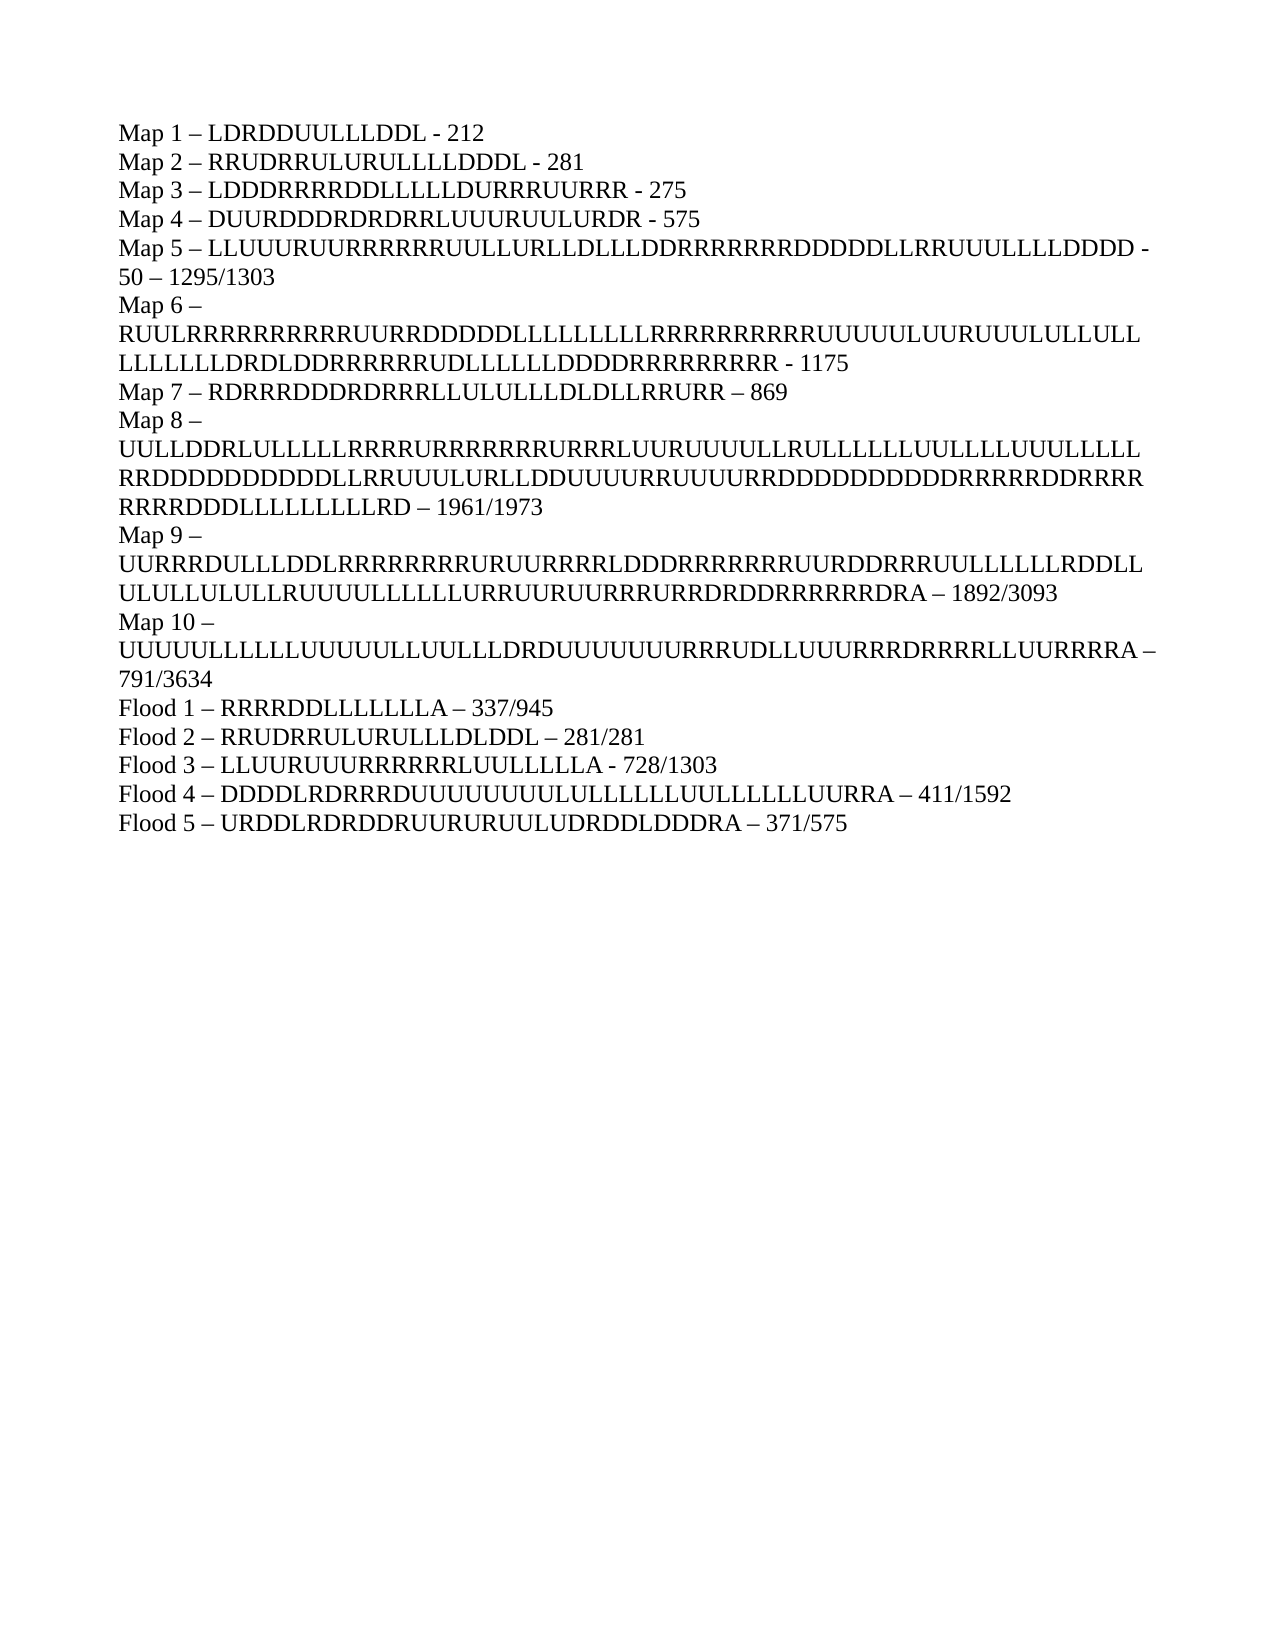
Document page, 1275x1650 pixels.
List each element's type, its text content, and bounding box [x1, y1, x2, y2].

text Flood 2 – RRUDRRULURULLLDLDDL – 281/281 [118, 722, 1157, 751]
text Flood 4 – DDDDLRDRRRDUUUUUUUULULLLLLLUULLLLLLUURRA – 411/1592 [118, 779, 1157, 808]
text Map 2 – RRUDRRULURULLLLDDDL - 281 [118, 147, 1157, 176]
text Map 1 – LDRDDUULLLDDL - 212 [118, 118, 1157, 147]
text Map 5 – LLUUURUURRRRRRUULLURLLDLLLDDRRRRRRRDDDDDLLRRUUULLLLDDDD - [118, 233, 1157, 262]
text Map 9 – UURRRDULLLDDLRRRRRRRRURUURRRRLDDDRRRRRRRUURDDRRRUULLLLLLRDDLLULULLULULLRUUUULLLLLLURRUURUURRRURRDRDDRRRRRRDRA – 1892/3093 [118, 521, 1157, 607]
text Map 8 – UULLDDRLULLLLLRRRRURRRRRRRURRRLUURUUUULLRULLLLLLUULLLLUUULLLLLRRDDDDDDDDDDLLRRUUULURLLDDUUUURRUUUURRDDDDDDDDDDRRRRRDDRRRRRRRRDDDLLLLLLLLLRD – 1961/1973 [118, 406, 1157, 521]
text Map 10 – UUUUULLLLLLUUUUULLUULLLDRDUUUUUUURRRUDLLUUURRRDRRRRLLUURRRRA – 791/3634 [118, 607, 1157, 693]
text Map 3 – LDDDRRRRDDLLLLLDURRRUURRR - 275 [118, 176, 1157, 204]
text Map 7 – RDRRRDDDRDRRRLLULULLLDLDLLRRURR – 869 [118, 377, 1157, 406]
text 50 – 1295/1303 [118, 262, 1157, 291]
text Flood 3 – LLUURUUURRRRRRLUULLLLLA - 728/1303 [118, 751, 1157, 779]
text Map 6 – RUULRRRRRRRRRRUURRDDDDDLLLLLLLLLRRRRRRRRRRUUUUULUURUUULULLULLLLLLLLLDRDLDDRRRRRRUDLLLLLLDDDDRRRRRRRRR - 1175 [118, 291, 1157, 377]
text Map 4 – DUURDDDRDRDRRLUUURUULURDR - 575 [118, 204, 1157, 233]
text Flood 5 – URDDLRDRDDRUURURUULUDRDDLDDDRA – 371/575 [118, 808, 1157, 837]
text Flood 1 – RRRRDDLLLLLLLA – 337/945 [118, 693, 1157, 722]
